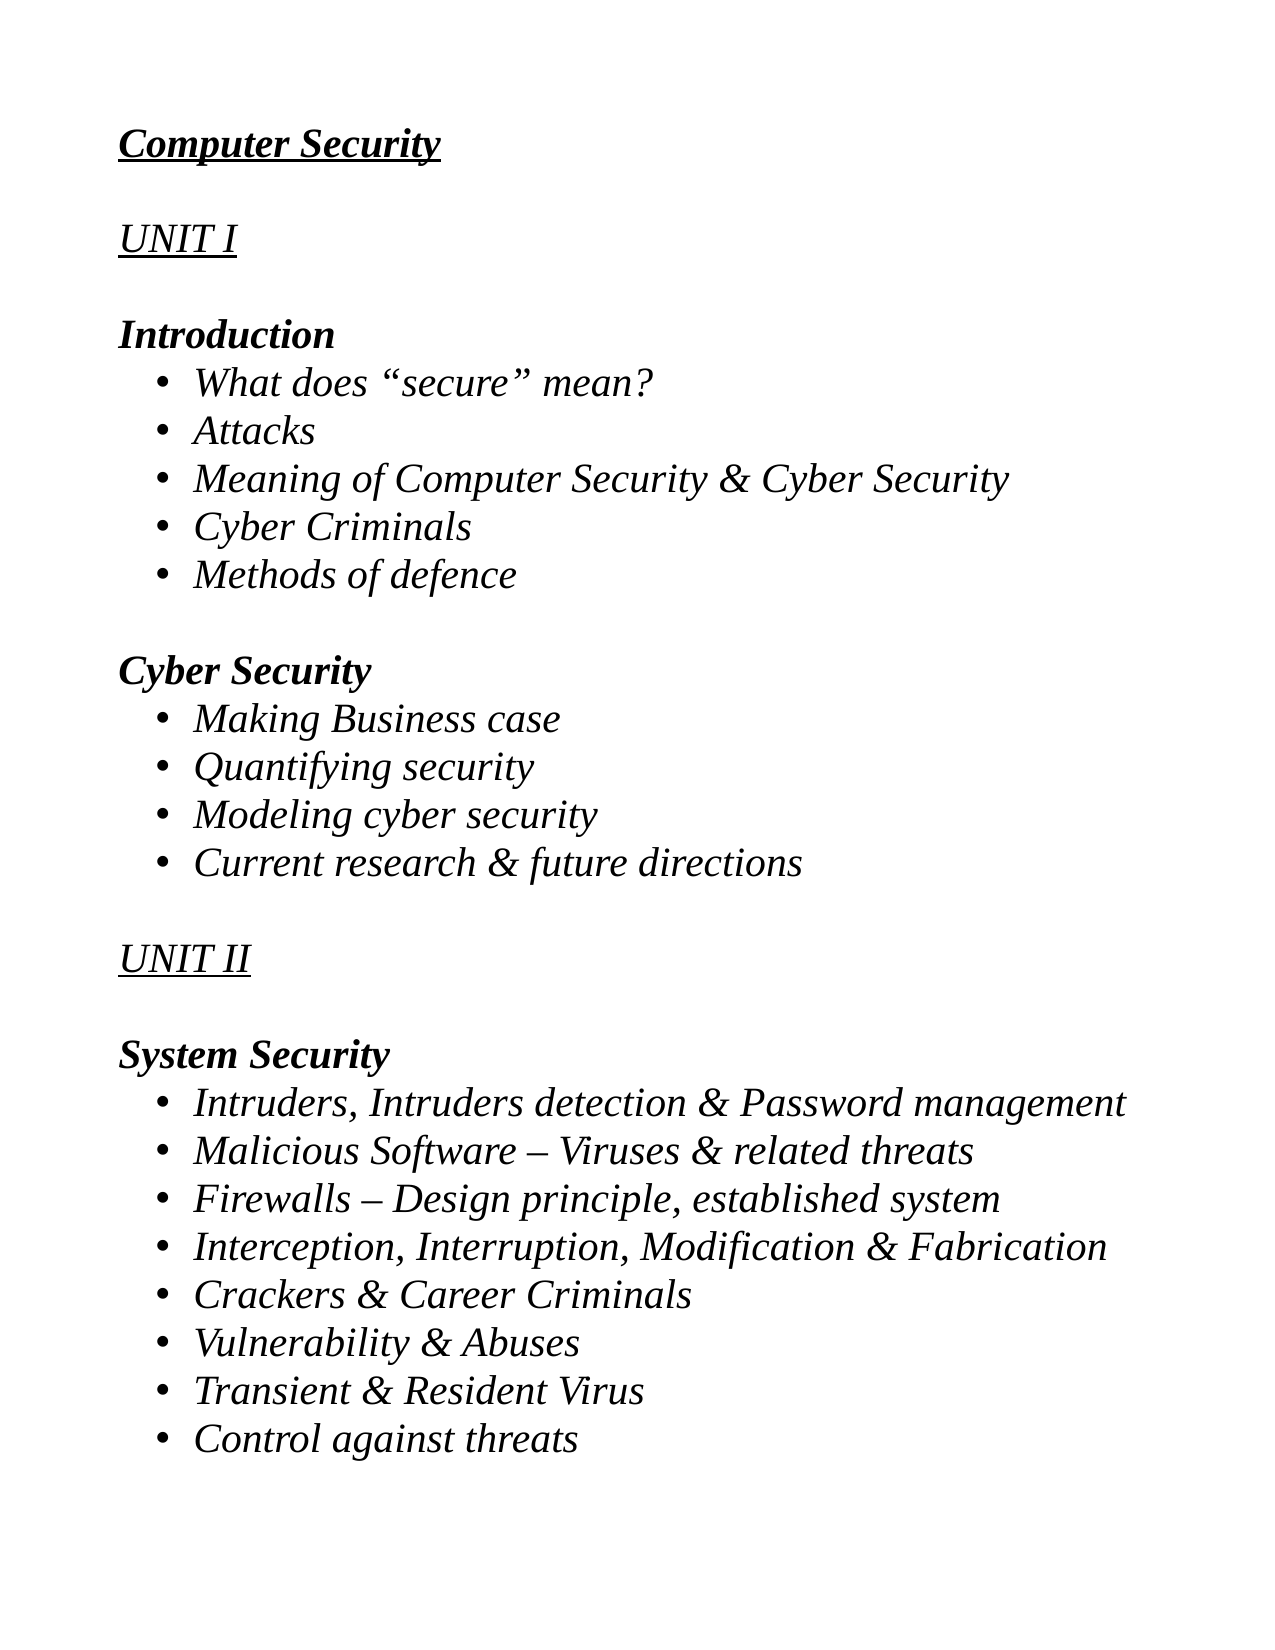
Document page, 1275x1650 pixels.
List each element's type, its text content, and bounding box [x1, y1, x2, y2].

list Meaning of Computer Security & Cyber Security [156, 454, 1157, 502]
text System Security [118, 1029, 1157, 1077]
list Attacks [156, 406, 1157, 454]
text UNIT II [118, 934, 1157, 982]
list Intruders, Intruders detection & Password management [156, 1077, 1157, 1125]
list Transient & Resident Virus [156, 1366, 1157, 1413]
list Malicious Software – Viruses & related threats [156, 1125, 1157, 1173]
list Crackers & Career Criminals [156, 1269, 1157, 1317]
list Control against threats [156, 1413, 1157, 1462]
list Firewalls – Design principle, established system [156, 1173, 1157, 1221]
text Cyber Security [118, 646, 1157, 694]
list Interception, Interruption, Modification & Fabrication [156, 1221, 1157, 1269]
text UNIT I [118, 214, 1157, 262]
text Computer Security [118, 118, 1157, 166]
list Current research & future directions [156, 838, 1157, 886]
list Vulnerability & Abuses [156, 1317, 1157, 1366]
list Making Business case [156, 694, 1157, 742]
text Introduction [118, 310, 1157, 358]
list Methods of defence [156, 550, 1157, 598]
list What does “secure” mean? [156, 358, 1157, 406]
list Modeling cyber security [156, 790, 1157, 838]
list Cyber Criminals [156, 502, 1157, 550]
list Quantifying security [156, 742, 1157, 790]
